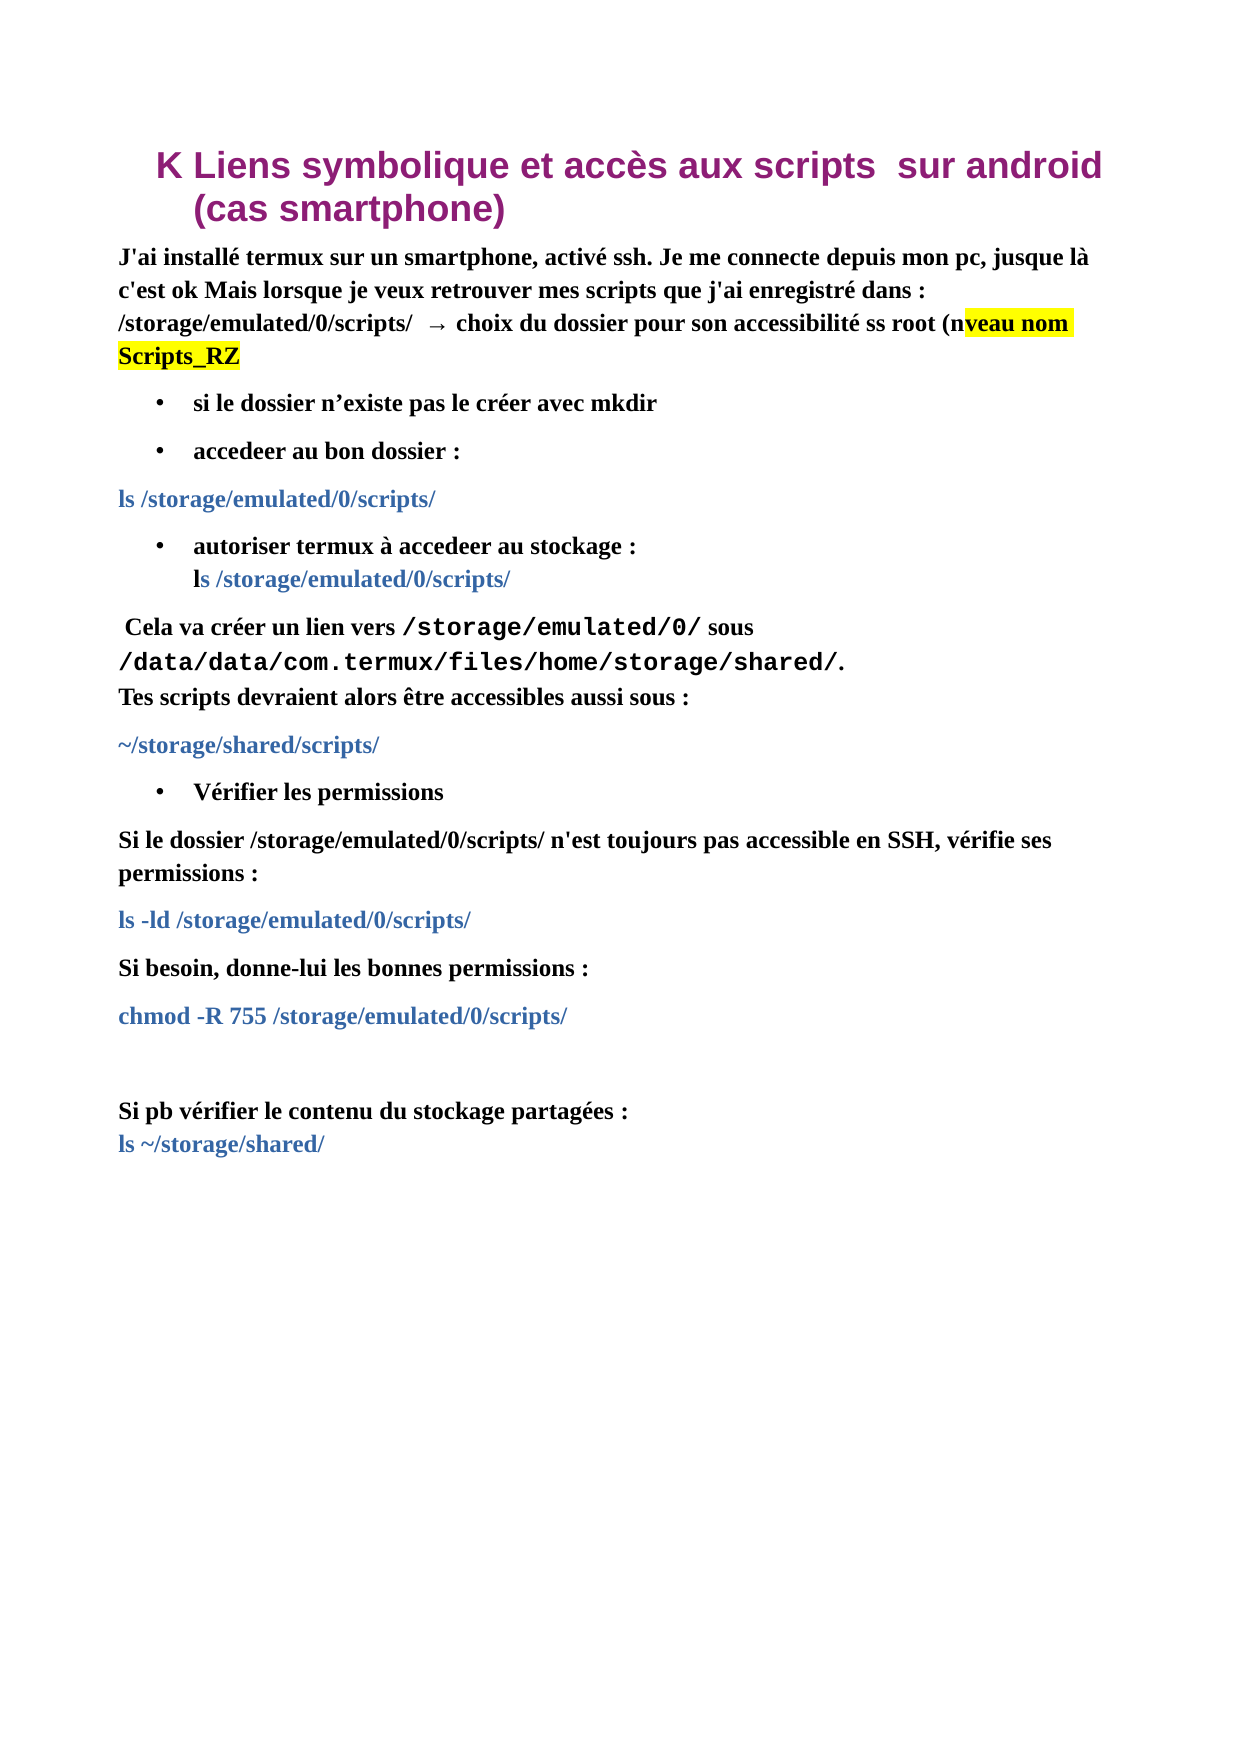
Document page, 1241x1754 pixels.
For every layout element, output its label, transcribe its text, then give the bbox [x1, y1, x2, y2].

list accedeer au bon dossier : [156, 436, 1122, 465]
subtitle Liens symbolique et accès aux scripts sur android (cas smartphone) [156, 143, 1122, 229]
text J'ai installé termux sur un smartphone, activé ssh. Je me connecte depuis mon pc, jusque là c'est ok Mais lorsque je veux retrouver mes scripts que j'ai enregistré dans : /storage/emulated/0/scripts/ → choix du dossier pour son accessibilité ss root (nveau nom Scripts_RZ [118, 242, 1122, 370]
text Si besoin, donne-lui les bonnes permissions : [118, 953, 1122, 982]
text ~/storage/shared/scripts/ [118, 730, 1122, 758]
list Vérifier les permissions [156, 777, 1122, 806]
text chmod -R 755 /storage/emulated/0/scripts/ [118, 1001, 1122, 1029]
list autoriser termux à accedeer au stockage : ls /storage/emulated/0/scripts/ [156, 531, 1122, 593]
text Si le dossier /storage/emulated/0/scripts/ n'est toujours pas accessible en SSH, vérifie ses permissions : [118, 825, 1122, 887]
text Cela va créer un lien vers /storage/emulated/0/ sous /data/data/com.termux/files/home/storage/shared/. Tes scripts devraient alors être accessibles aussi sous : [118, 612, 1122, 711]
text ls /storage/emulated/0/scripts/ [118, 484, 1122, 512]
text Si pb vérifier le contenu du stockage partagées : ls ~/storage/shared/ [118, 1096, 1122, 1158]
list si le dossier n’existe pas le créer avec mkdir [156, 388, 1122, 417]
text ls -ld /storage/emulated/0/scripts/ [118, 906, 1122, 934]
